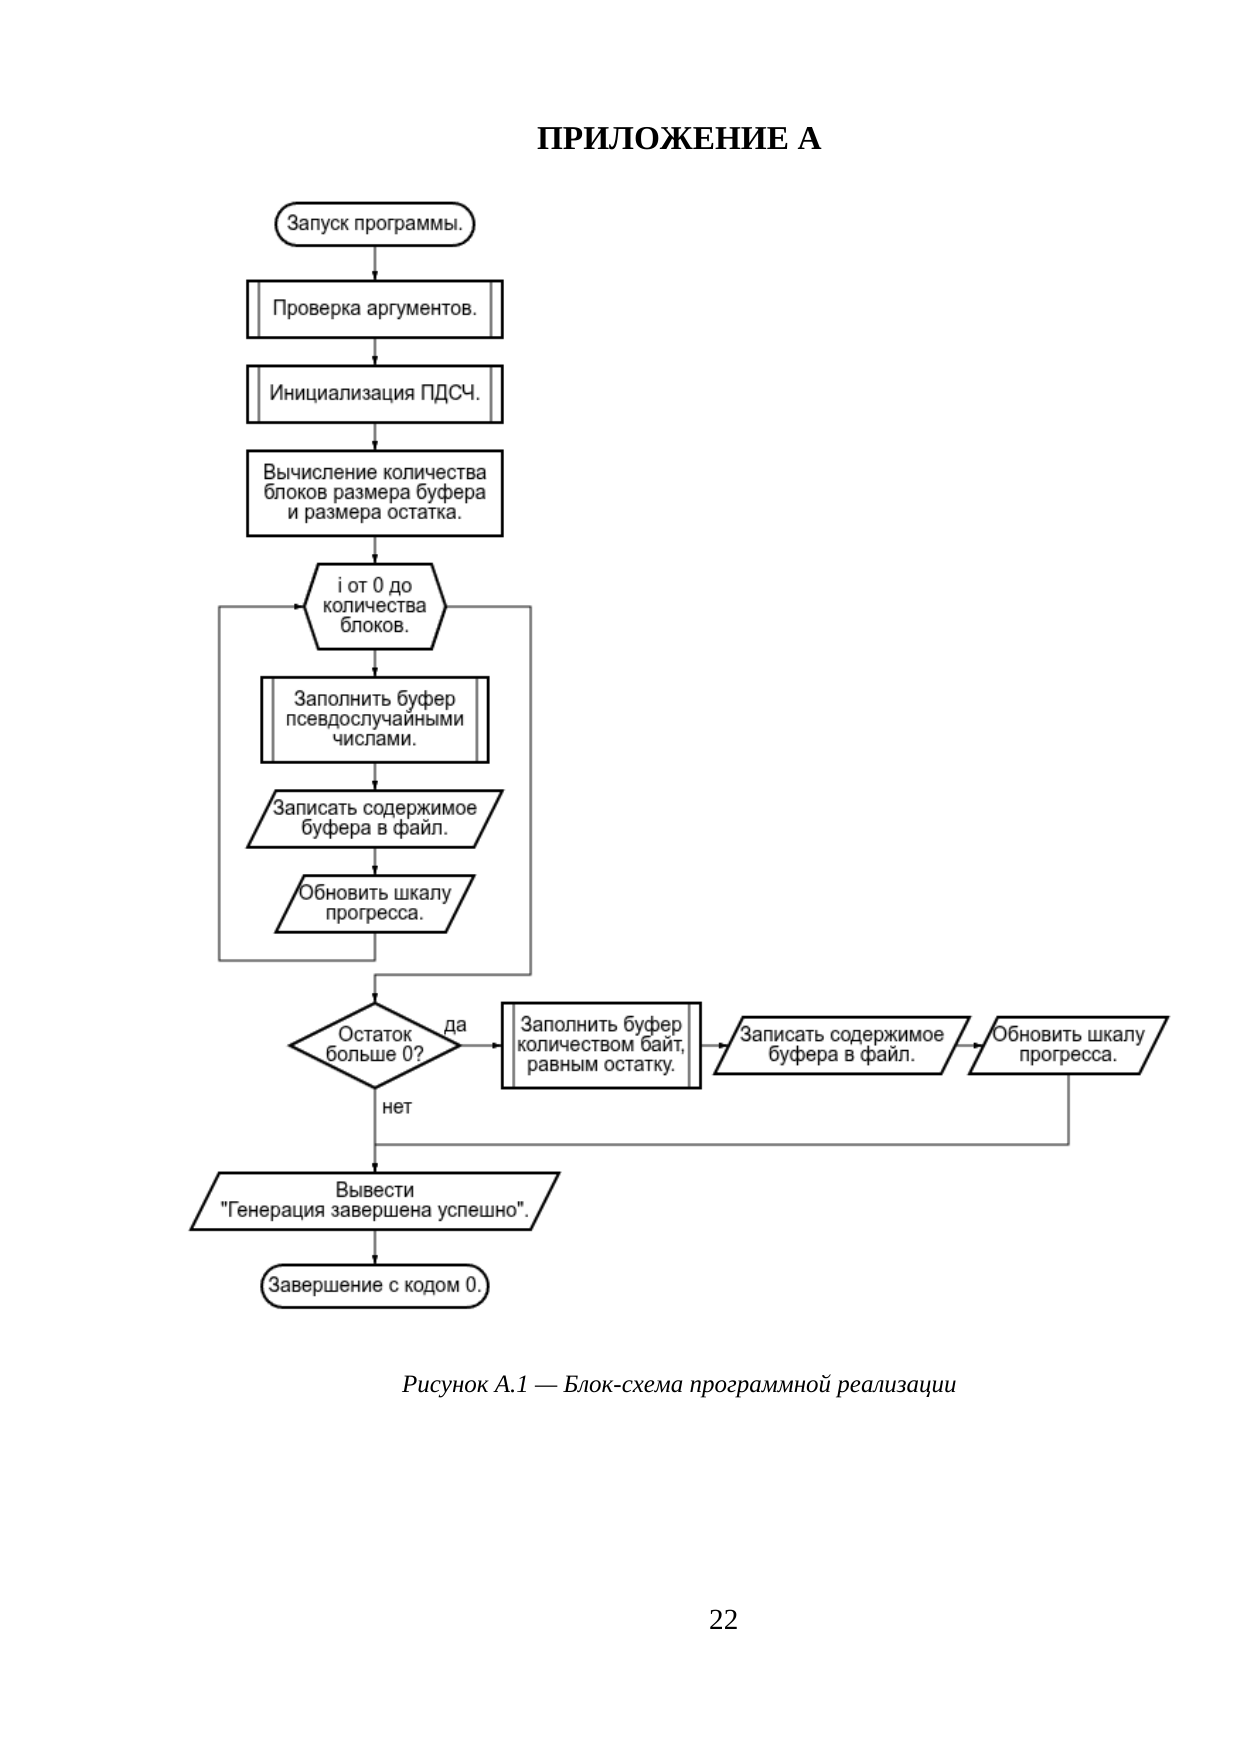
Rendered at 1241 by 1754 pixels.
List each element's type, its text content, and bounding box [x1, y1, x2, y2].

picture [177, 175, 1182, 1336]
subtitle ПРИЛОЖЕНИЕ А [177, 118, 1181, 156]
text Рисунок А.1 — Блок-схема программной реализации [177, 1336, 1181, 1397]
